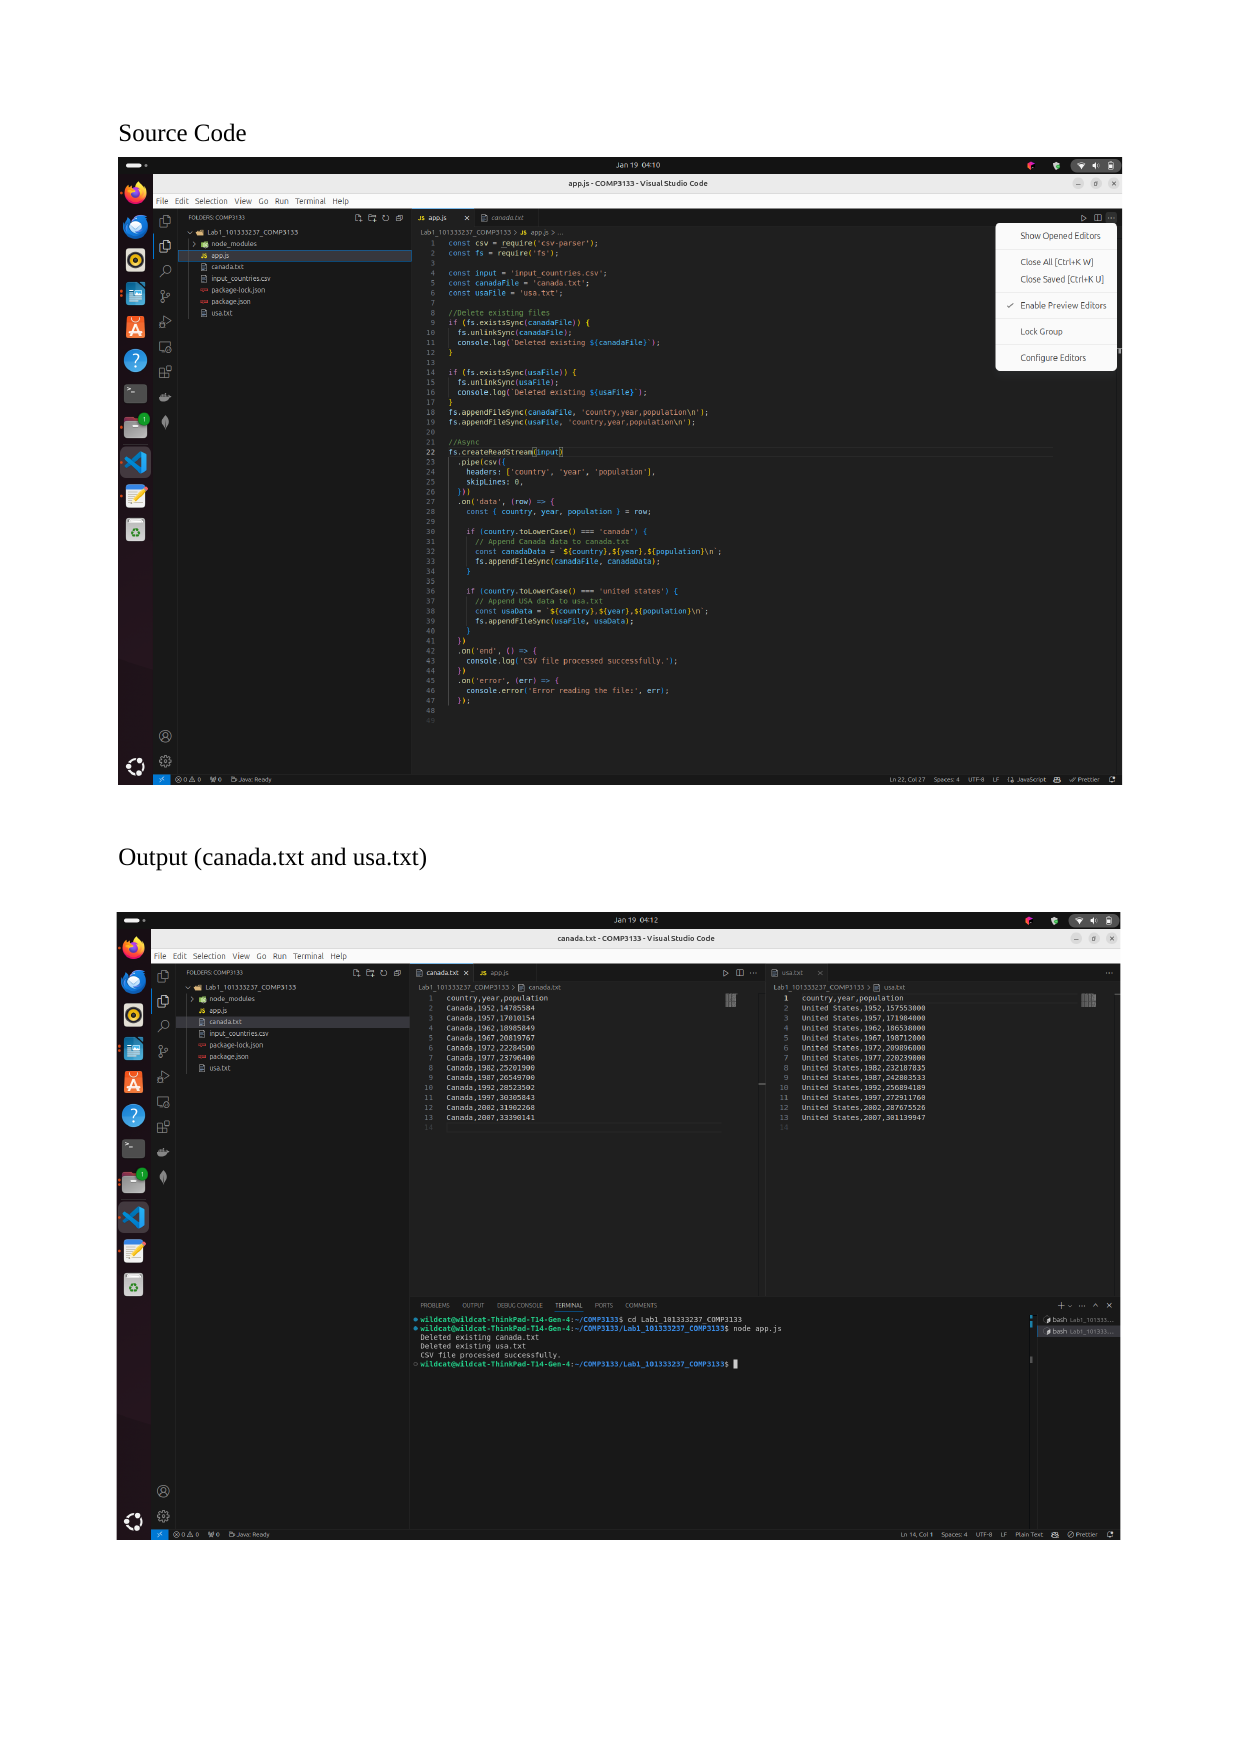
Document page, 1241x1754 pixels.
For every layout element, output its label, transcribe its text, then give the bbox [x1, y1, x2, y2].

picture [118, 157, 1123, 785]
text Source Code [118, 118, 1122, 147]
text Output (canada.txt and usa.txt) [118, 842, 1122, 871]
picture [116, 912, 1121, 1540]
